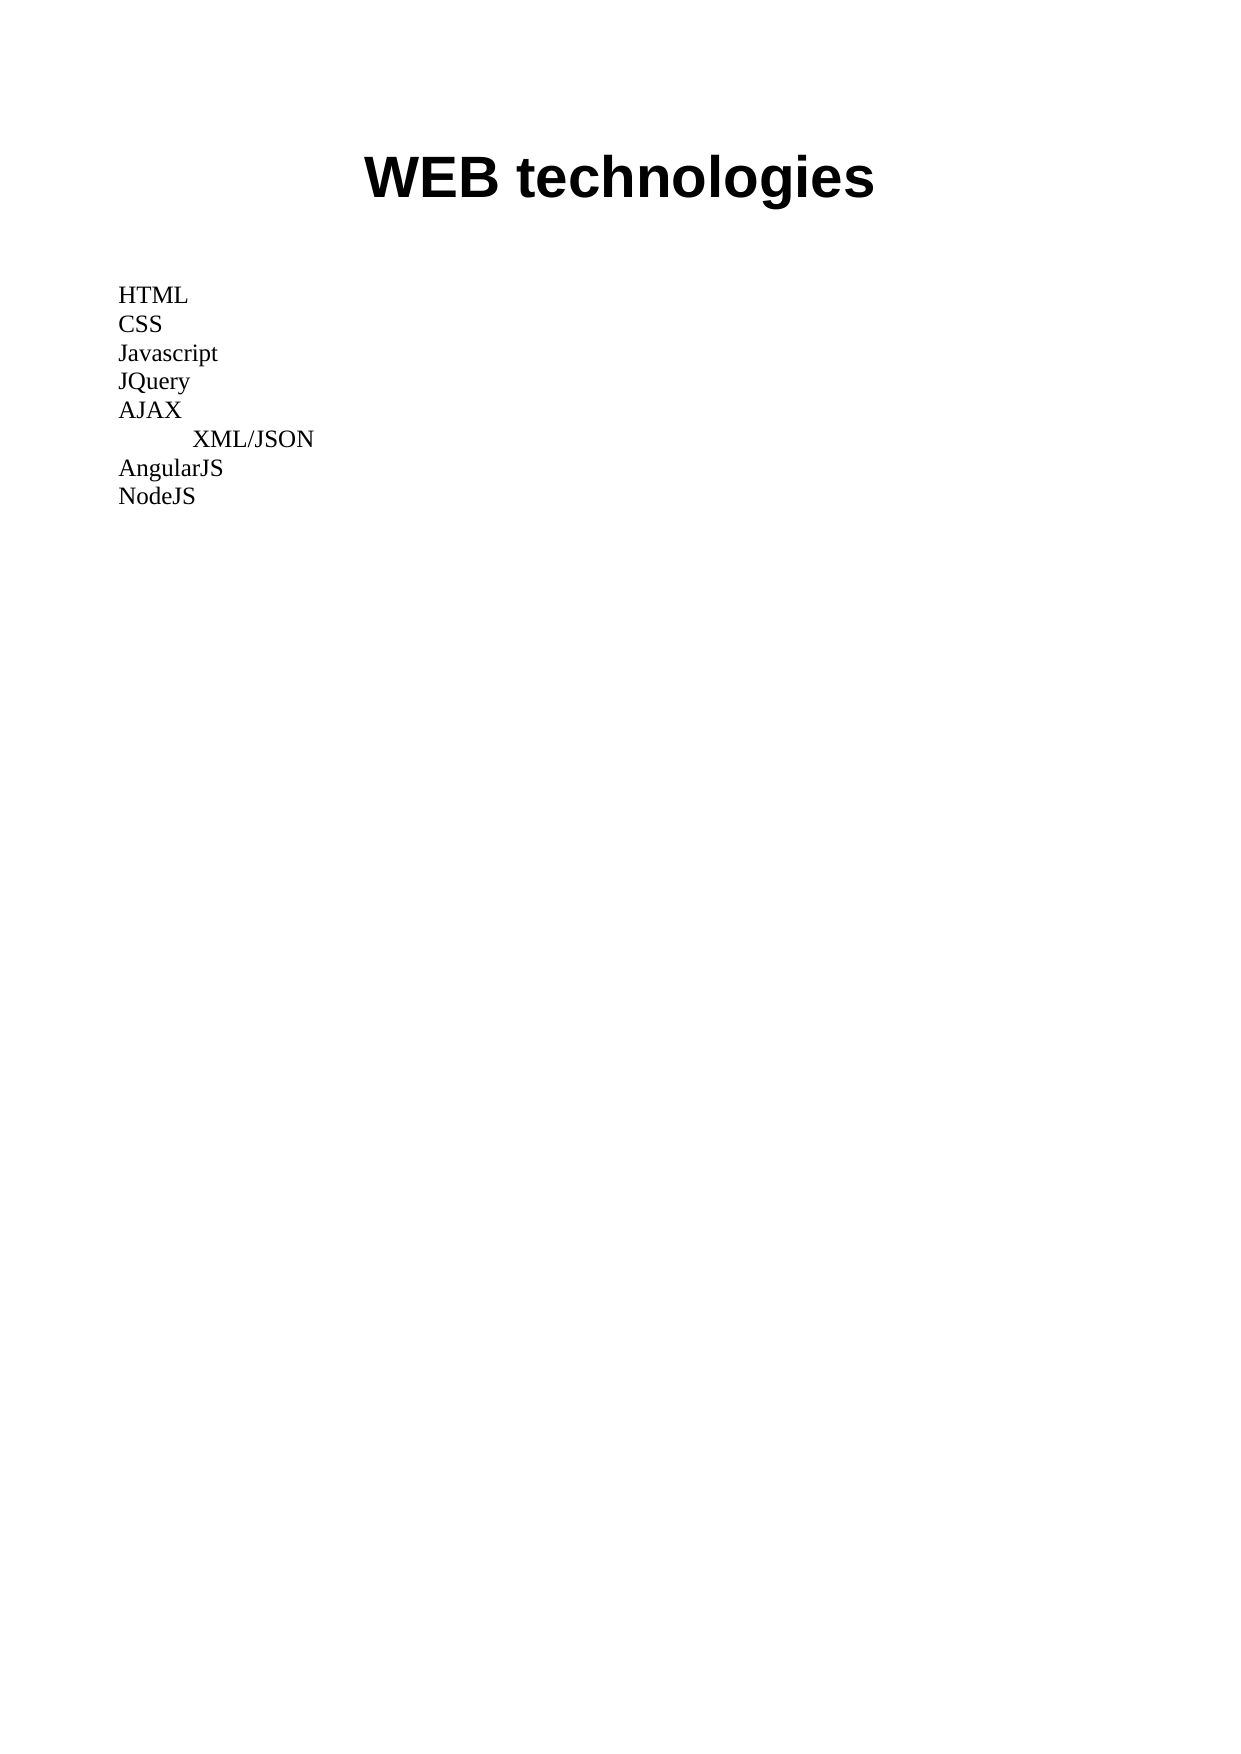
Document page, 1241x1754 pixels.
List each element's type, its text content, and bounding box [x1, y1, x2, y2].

text AngularJS [118, 453, 1122, 481]
title WEB technologies [118, 143, 1122, 210]
text HTML [118, 280, 1122, 309]
text XML/JSON [118, 424, 1122, 453]
text AJAX [118, 395, 1122, 424]
text Javascript [118, 338, 1122, 366]
text CSS [118, 309, 1122, 338]
text NodeJS [118, 481, 1122, 510]
text JQuery [118, 366, 1122, 395]
